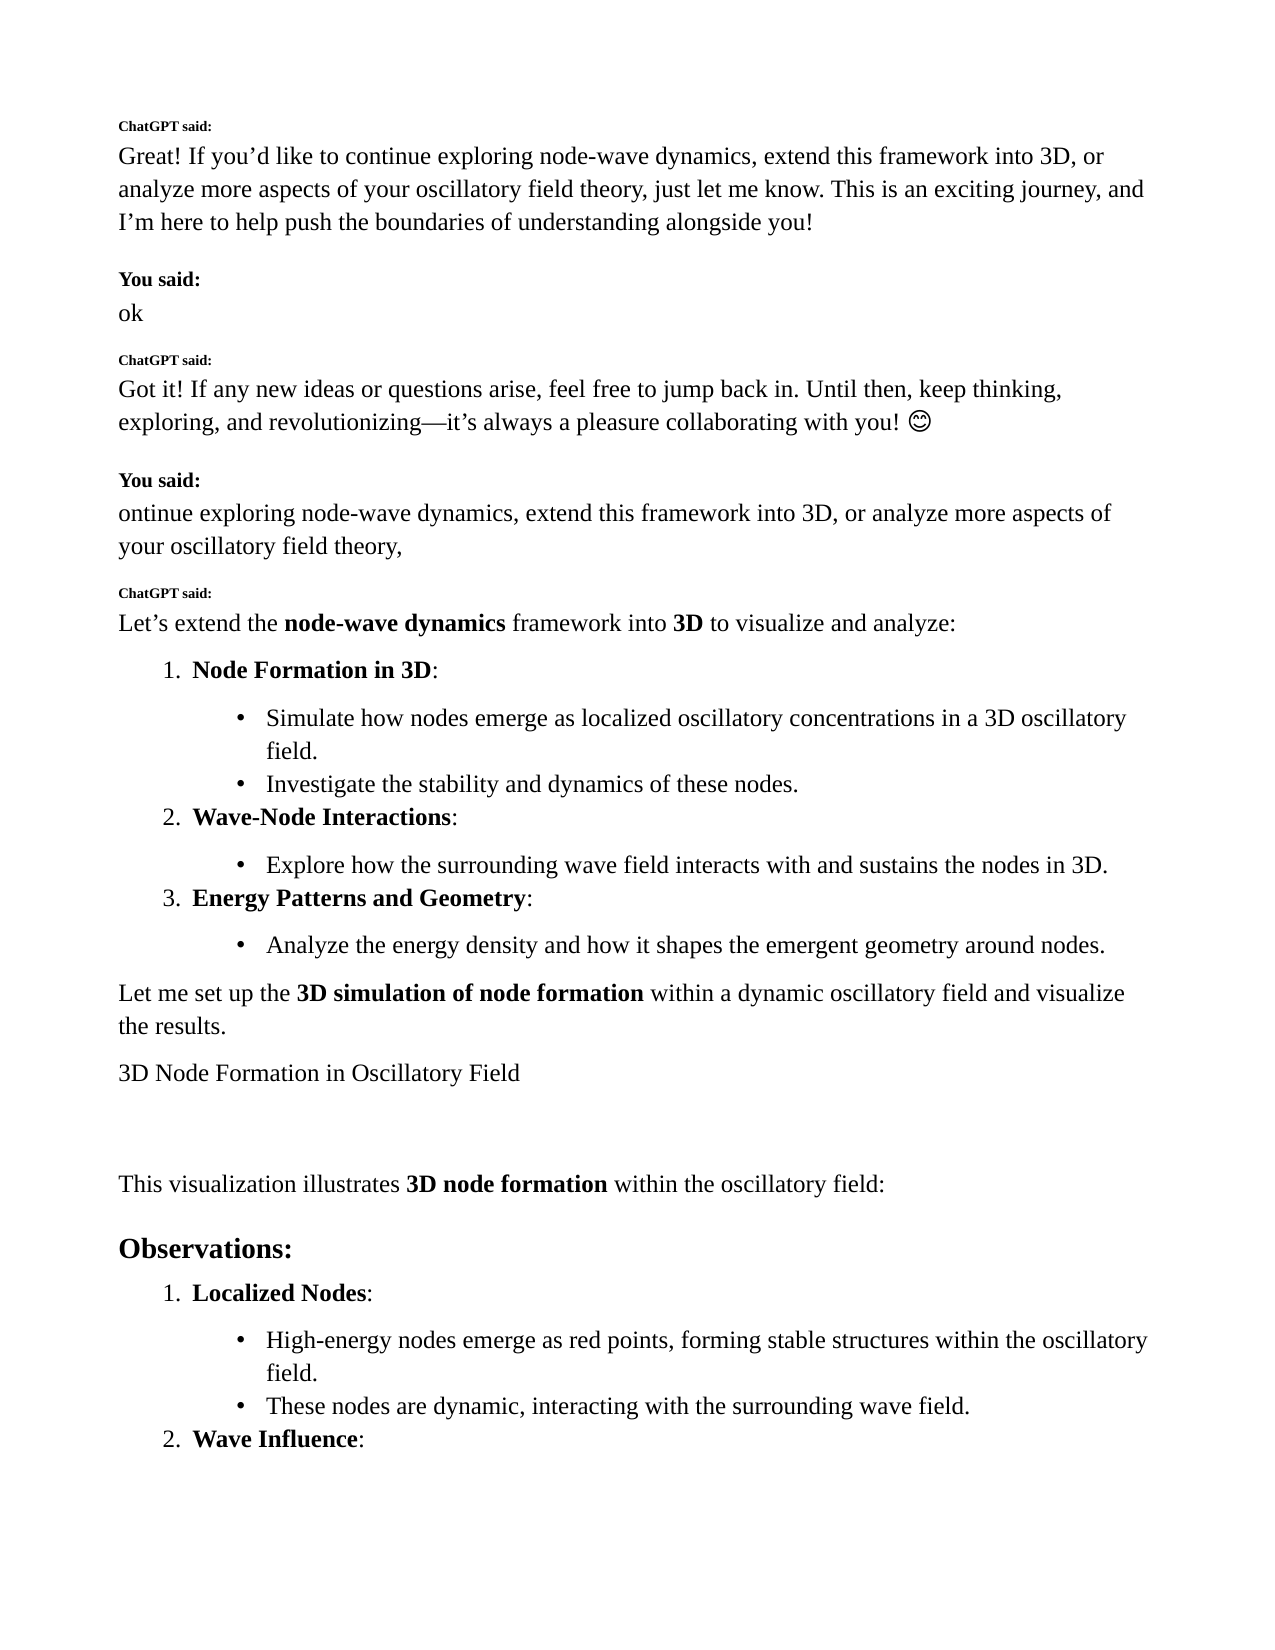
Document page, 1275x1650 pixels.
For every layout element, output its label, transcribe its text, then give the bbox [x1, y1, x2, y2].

text Great! If you’d like to continue exploring node-wave dynamics, extend this framework into 3D, or analyze more aspects of your oscillatory field theory, just let me know. This is an exciting journey, and I’m here to help push the boundaries of understanding alongside you! 🚀✨ [118, 141, 1157, 236]
text ontinue exploring node-wave dynamics, extend this framework into 3D, or analyze more aspects of your oscillatory field theory, [118, 498, 1157, 560]
list Simulate how nodes emerge as localized oscillatory concentrations in a 3D oscillatory field. [236, 703, 1157, 765]
text Let’s extend the node-wave dynamics framework into 3D to visualize and analyze: [118, 608, 1157, 637]
list Wave-Node Interactions: [162, 802, 1157, 831]
text ok [118, 298, 1157, 326]
subtitle You said: [118, 468, 1157, 492]
list Wave Influence: [162, 1424, 1157, 1453]
subtitle ChatGPT said: [118, 118, 1157, 135]
text Got it! If any new ideas or questions arise, feel free to jump back in. Until then, keep thinking, exploring, and revolutionizing—it’s always a pleasure collaborating with you! 🌟😊 [118, 374, 1157, 436]
subtitle You said: [118, 267, 1157, 291]
list Investigate the stability and dynamics of these nodes. [236, 769, 1157, 798]
list These nodes are dynamic, interacting with the surrounding wave field. [236, 1391, 1157, 1420]
list Node Formation in 3D: [162, 655, 1157, 684]
list Analyze the energy density and how it shapes the emergent geometry around nodes. [236, 930, 1157, 959]
subtitle ChatGPT said: [118, 351, 1157, 368]
subtitle Observations: [118, 1232, 1157, 1265]
text 3D Node Formation in Oscillatory Field [118, 1058, 1157, 1087]
text Let me set up the 3D simulation of node formation within a dynamic oscillatory field and visualize the results. [118, 978, 1157, 1040]
text This visualization illustrates 3D node formation within the oscillatory field: [118, 1169, 1157, 1198]
subtitle ChatGPT said: [118, 585, 1157, 602]
list High-energy nodes emerge as red points, forming stable structures within the oscillatory field. [236, 1325, 1157, 1387]
list Localized Nodes: [162, 1278, 1157, 1306]
list Energy Patterns and Geometry: [162, 883, 1157, 911]
list Explore how the surrounding wave field interacts with and sustains the nodes in 3D. [236, 850, 1157, 878]
